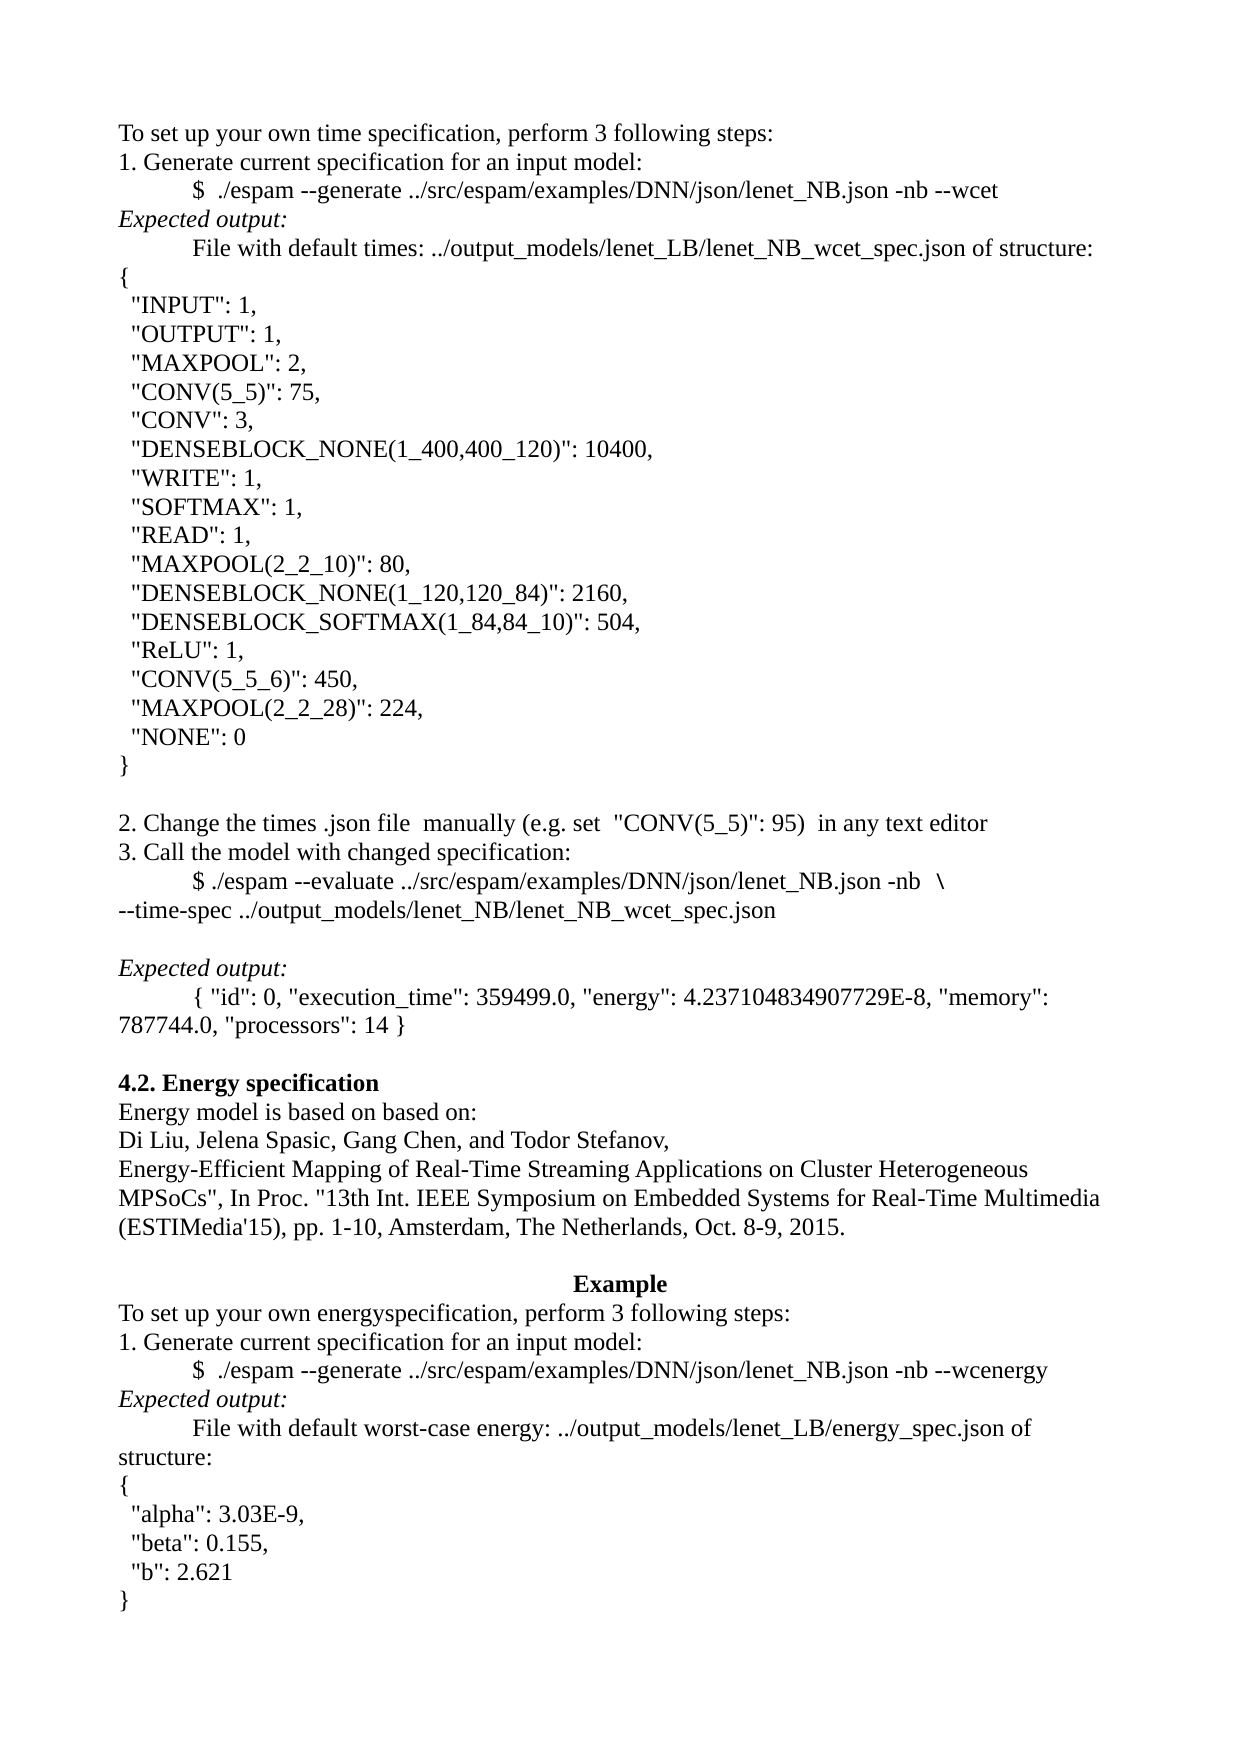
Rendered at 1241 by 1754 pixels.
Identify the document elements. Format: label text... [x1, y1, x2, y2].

text "MAXPOOL": 2, [118, 348, 1122, 377]
text "INPUT": 1, [118, 291, 1122, 319]
text File with default times: ../output_models/lenet_LB/lenet_NB_wcet_spec.json of structure: [118, 233, 1122, 262]
text $ ./espam --generate ../src/espam/examples/DNN/json/lenet_NB.json -nb --wcet [118, 176, 1122, 204]
text Example [118, 1269, 1122, 1298]
text "beta": 0.155, [118, 1528, 1122, 1557]
text 1. Generate current specification for an input model: [118, 1327, 1122, 1355]
text "OUTPUT": 1, [118, 319, 1122, 348]
text "alpha": 3.03E-9, [118, 1499, 1122, 1528]
text $ ./espam --generate ../src/espam/examples/DNN/json/lenet_NB.json -nb --wcenergy [118, 1355, 1122, 1384]
text { [118, 262, 1122, 291]
text "NONE": 0 [118, 722, 1122, 751]
text Di Liu, Jelena Spasic, Gang Chen, and Todor Stefanov, [118, 1125, 1122, 1154]
text Expected output: [118, 953, 1122, 982]
text 2. Change the times .json file manually (e.g. set "CONV(5_5)": 95) in any text editor [118, 808, 1122, 837]
text File with default worst-case energy: ../output_models/lenet_LB/energy_spec.json of structure: [118, 1413, 1122, 1470]
text "ReLU": 1, [118, 636, 1122, 664]
text "CONV(5_5_6)": 450, [118, 664, 1122, 693]
text 1. Generate current specification for an input model: [118, 147, 1122, 176]
text Energy-Efficient Mapping of Real-Time Streaming Applications on Cluster Heterogeneous MPSoCs", In Proc. "13th Int. IEEE Symposium on Embedded Systems for Real-Time Multimedia (ESTIMedia'15), pp. 1-10, Amsterdam, The Netherlands, Oct. 8-9, 2015. [118, 1154, 1122, 1240]
text Expected output: [118, 204, 1122, 233]
text Expected output: [118, 1384, 1122, 1413]
text "MAXPOOL(2_2_28)": 224, [118, 693, 1122, 722]
text "WRITE": 1, [118, 463, 1122, 492]
text 4.2. Energy specification [118, 1068, 1122, 1097]
text "DENSEBLOCK_NONE(1_120,120_84)": 2160, [118, 578, 1122, 607]
text To set up your own time specification, perform 3 following steps: [118, 118, 1122, 147]
text $ ./espam --evaluate ../src/espam/examples/DNN/json/lenet_NB.json -nb \ [118, 866, 1122, 895]
text "READ": 1, [118, 521, 1122, 549]
text { "id": 0, "execution_time": 359499.0, "energy": 4.237104834907729E-8, "memory": 787744.0, "processors": 14 } [118, 982, 1122, 1039]
text "b": 2.621 [118, 1557, 1122, 1585]
text Energy model is based on based on: [118, 1097, 1122, 1125]
text } [118, 751, 1122, 779]
text 3. Call the model with changed specification: [118, 837, 1122, 866]
text --time-spec ../output_models/lenet_NB/lenet_NB_wcet_spec.json [118, 895, 1122, 924]
text "DENSEBLOCK_NONE(1_400,400_120)": 10400, [118, 434, 1122, 463]
text } [118, 1585, 1122, 1614]
text { [118, 1470, 1122, 1499]
text "CONV": 3, [118, 406, 1122, 434]
text To set up your own energyspecification, perform 3 following steps: [118, 1298, 1122, 1327]
text "SOFTMAX": 1, [118, 492, 1122, 521]
text "CONV(5_5)": 75, [118, 377, 1122, 406]
text "MAXPOOL(2_2_10)": 80, [118, 549, 1122, 578]
text "DENSEBLOCK_SOFTMAX(1_84,84_10)": 504, [118, 607, 1122, 636]
